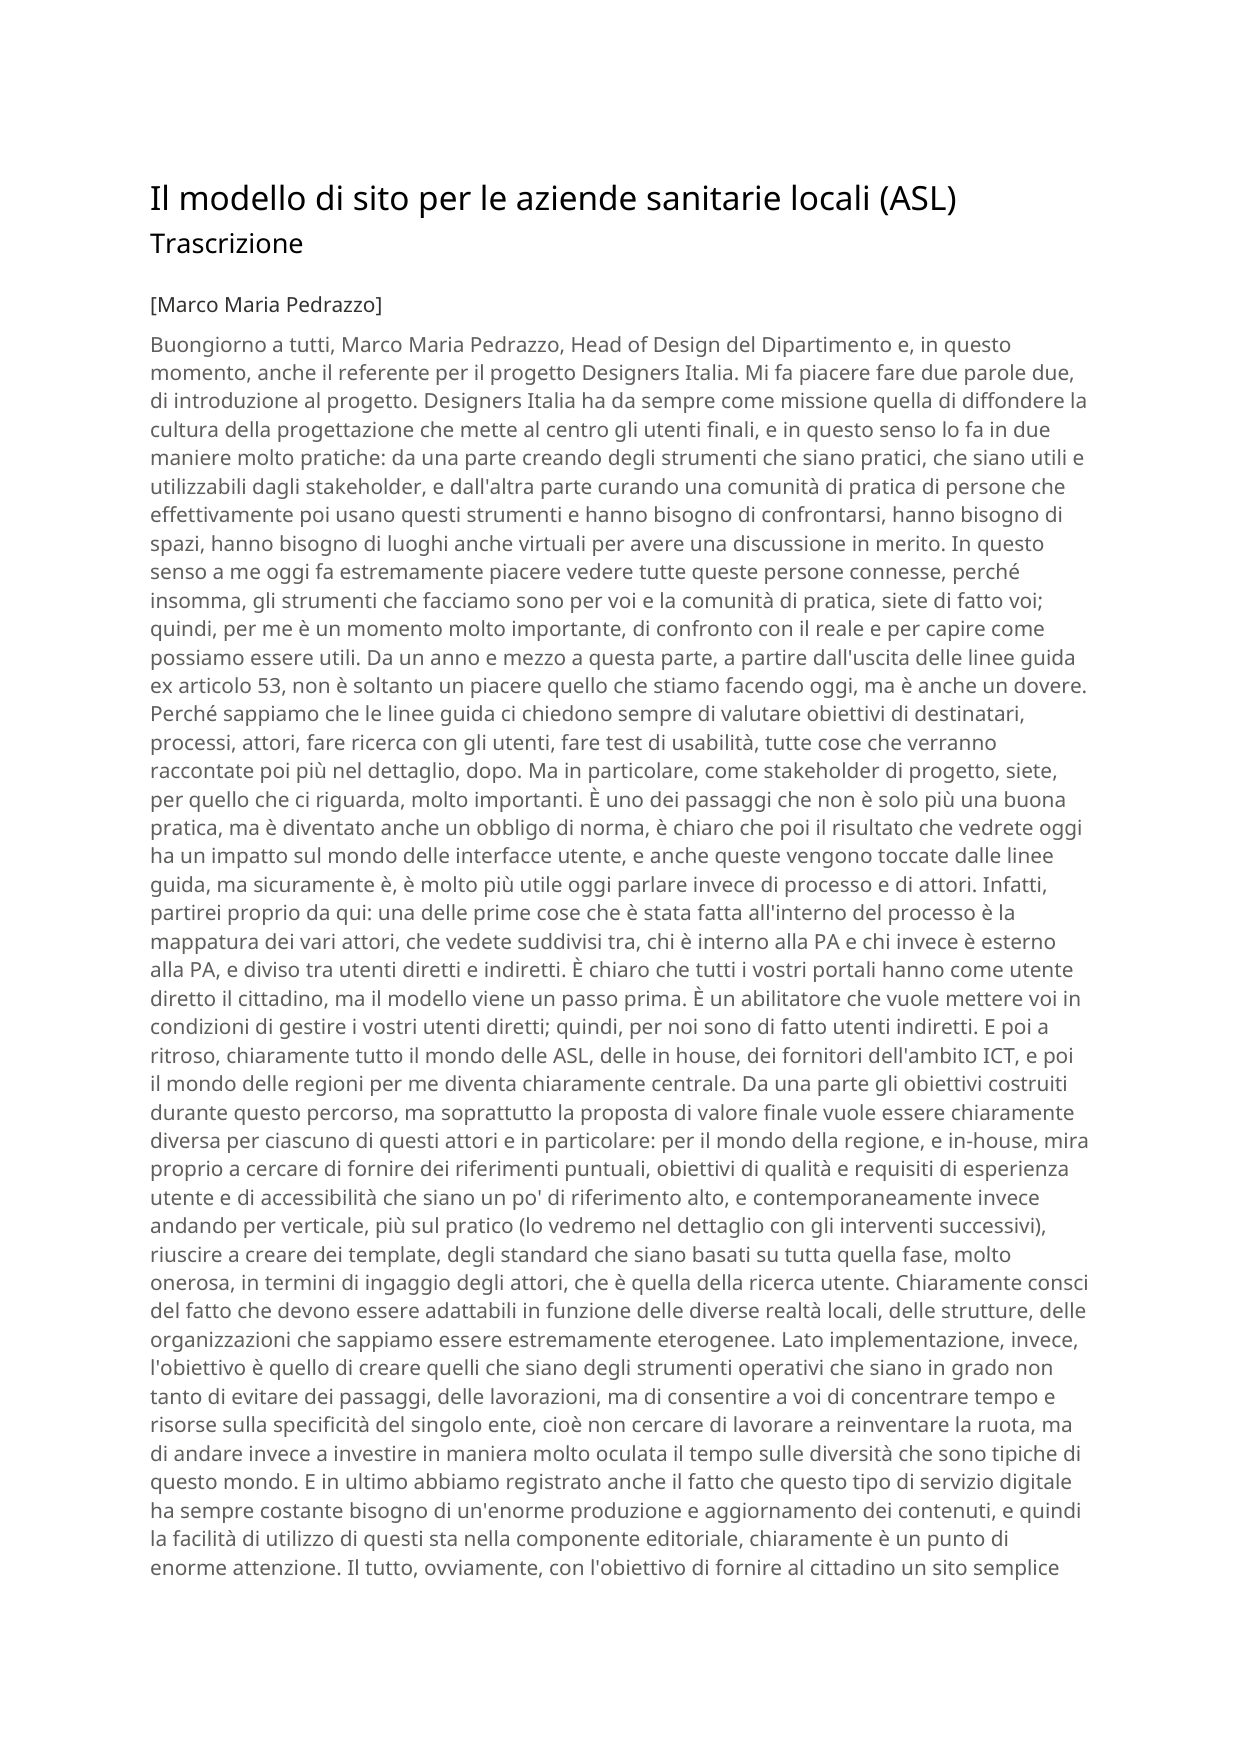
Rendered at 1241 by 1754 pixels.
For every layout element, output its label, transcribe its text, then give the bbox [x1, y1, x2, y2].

subtitle Il modello di sito per le aziende sanitarie locali (ASL) [150, 175, 1090, 220]
text [Marco Maria Pedrazzo] [150, 261, 1090, 318]
subtitle Trascrizione [150, 224, 1090, 261]
text Buongiorno a tutti, Marco Maria Pedrazzo, Head of Design del Dipartimento e, in questo momento, anche il referente per il progetto Designers Italia. Mi fa piacere fare due parole due, di introduzione al progetto. Designers Italia ha da sempre come missione quella di diffondere la cultura della progettazione che mette al centro gli utenti finali, e in questo senso lo fa in due maniere molto pratiche: da una parte creando degli strumenti che siano pratici, che siano utili e utilizzabili dagli stakeholder, e dall'altra parte curando una comunità di pratica di persone che effettivamente poi usano questi strumenti e hanno bisogno di confrontarsi, hanno bisogno di spazi, hanno bisogno di luoghi anche virtuali per avere una discussione in merito. In questo senso a me oggi fa estremamente piacere vedere tutte queste persone connesse, perché insomma, gli strumenti che facciamo sono per voi e la comunità di pratica, siete di fatto voi; quindi, per me è un momento molto importante, di confronto con il reale e per capire come possiamo essere utili. Da un anno e mezzo a questa parte, a partire dall'uscita delle linee guida ex articolo 53, non è soltanto un piacere quello che stiamo facendo oggi, ma è anche un dovere. Perché sappiamo che le linee guida ci chiedono sempre di valutare obiettivi di destinatari, processi, attori, fare ricerca con gli utenti, fare test di usabilità, tutte cose che verranno raccontate poi più nel dettaglio, dopo. Ma in particolare, come stakeholder di progetto, siete, per quello che ci riguarda, molto importanti. È uno dei passaggi che non è solo più una buona pratica, ma è diventato anche un obbligo di norma, è chiaro che poi il risultato che vedrete oggi ha un impatto sul mondo delle interfacce utente, e anche queste vengono toccate dalle linee guida, ma sicuramente è, è molto più utile oggi parlare invece di processo e di attori. Infatti, partirei proprio da qui: una delle prime cose che è stata fatta all'interno del processo è la mappatura dei vari attori, che vedete suddivisi tra, chi è interno alla PA e chi invece è esterno alla PA, e diviso tra utenti diretti e indiretti. È chiaro che tutti i vostri portali hanno come utente diretto il cittadino, ma il modello viene un passo prima. È un abilitatore che vuole mettere voi in condizioni di gestire i vostri utenti diretti; quindi, per noi sono di fatto utenti indiretti. E poi a ritroso, chiaramente tutto il mondo delle ASL, delle in house, dei fornitori dell'ambito ICT, e poi il mondo delle regioni per me diventa chiaramente centrale. Da una parte gli obiettivi costruiti durante questo percorso, ma soprattutto la proposta di valore finale vuole essere chiaramente diversa per ciascuno di questi attori e in particolare: per il mondo della regione, e in-house, mira proprio a cercare di fornire dei riferimenti puntuali, obiettivi di qualità e requisiti di esperienza utente e di accessibilità che siano un po' di riferimento alto, e contemporaneamente invece andando per verticale, più sul pratico (lo vedremo nel dettaglio con gli interventi successivi), riuscire a creare dei template, degli standard che siano basati su tutta quella fase, molto onerosa, in termini di ingaggio degli attori, che è quella della ricerca utente. Chiaramente consci del fatto che devono essere adattabili in funzione delle diverse realtà locali, delle strutture, delle organizzazioni che sappiamo essere estremamente eterogenee. Lato implementazione, invece, l'obiettivo è quello di creare quelli che siano degli strumenti operativi che siano in grado non tanto di evitare dei passaggi, delle lavorazioni, ma di consentire a voi di concentrare tempo e risorse sulla specificità del singolo ente, cioè non cercare di lavorare a reinventare la ruota, ma di andare invece a investire in maniera molto oculata il tempo sulle diversità che sono tipiche di questo mondo. E in ultimo abbiamo registrato anche il fatto che questo tipo di servizio digitale ha sempre costante bisogno di un'enorme produzione e aggiornamento dei contenuti, e quindi la facilità di utilizzo di questi sta nella componente editoriale, chiaramente è un punto di enorme attenzione. Il tutto, ovviamente, con l'obiettivo di fornire al cittadino un sito semplice [150, 330, 1090, 1581]
